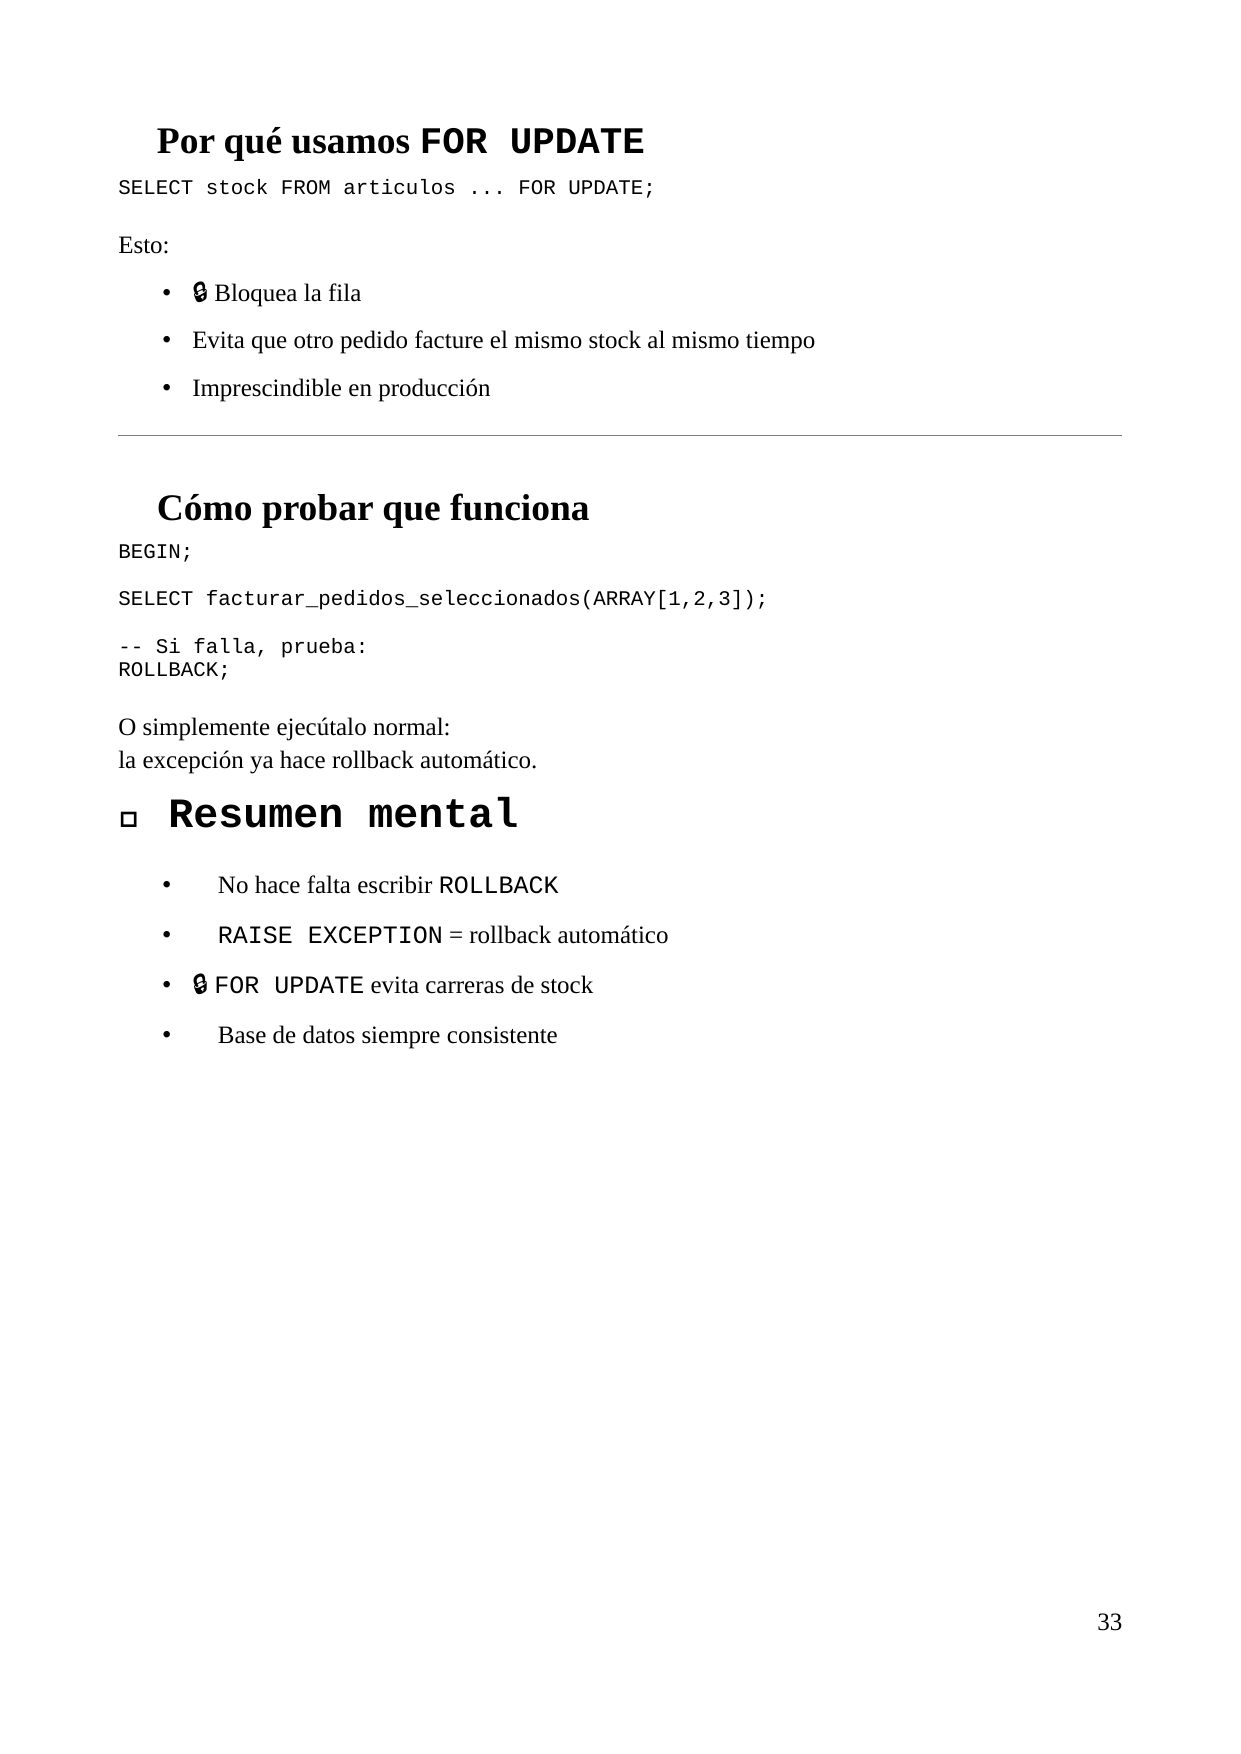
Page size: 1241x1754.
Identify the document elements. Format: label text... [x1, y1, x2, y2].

list 🧾 Base de datos siempre consistente [162, 1020, 1122, 1048]
list ✅ RAISE EXCEPTION = rollback automático [162, 920, 1122, 951]
subtitle 🧠 Resumen mental [118, 793, 1122, 840]
list Evita que otro pedido facture el mismo stock al mismo tiempo [162, 325, 1122, 354]
text -- Si falla, prueba: [118, 636, 1122, 659]
subtitle 🔐 Por qué usamos FOR UPDATE [118, 118, 1122, 164]
text BEGIN; [118, 541, 1122, 565]
text ROLLBACK; [118, 659, 1122, 683]
list Imprescindible en producción [162, 373, 1122, 402]
text O simplemente ejecútalo normal: la excepción ya hace rollback automático. [118, 712, 1122, 774]
subtitle 🧪 Cómo probar que funciona [118, 486, 1122, 529]
list 🔒 FOR UPDATE evita carreras de stock [162, 970, 1122, 1001]
text SELECT stock FROM articulos ... FOR UPDATE; [118, 177, 1122, 201]
text Esto: [118, 230, 1122, 259]
list 🔒 Bloquea la fila [162, 278, 1122, 306]
text SELECT facturar_pedidos_seleccionados(ARRAY[1,2,3]); [118, 588, 1122, 612]
list ❌ No hace falta escribir ROLLBACK [162, 870, 1122, 901]
